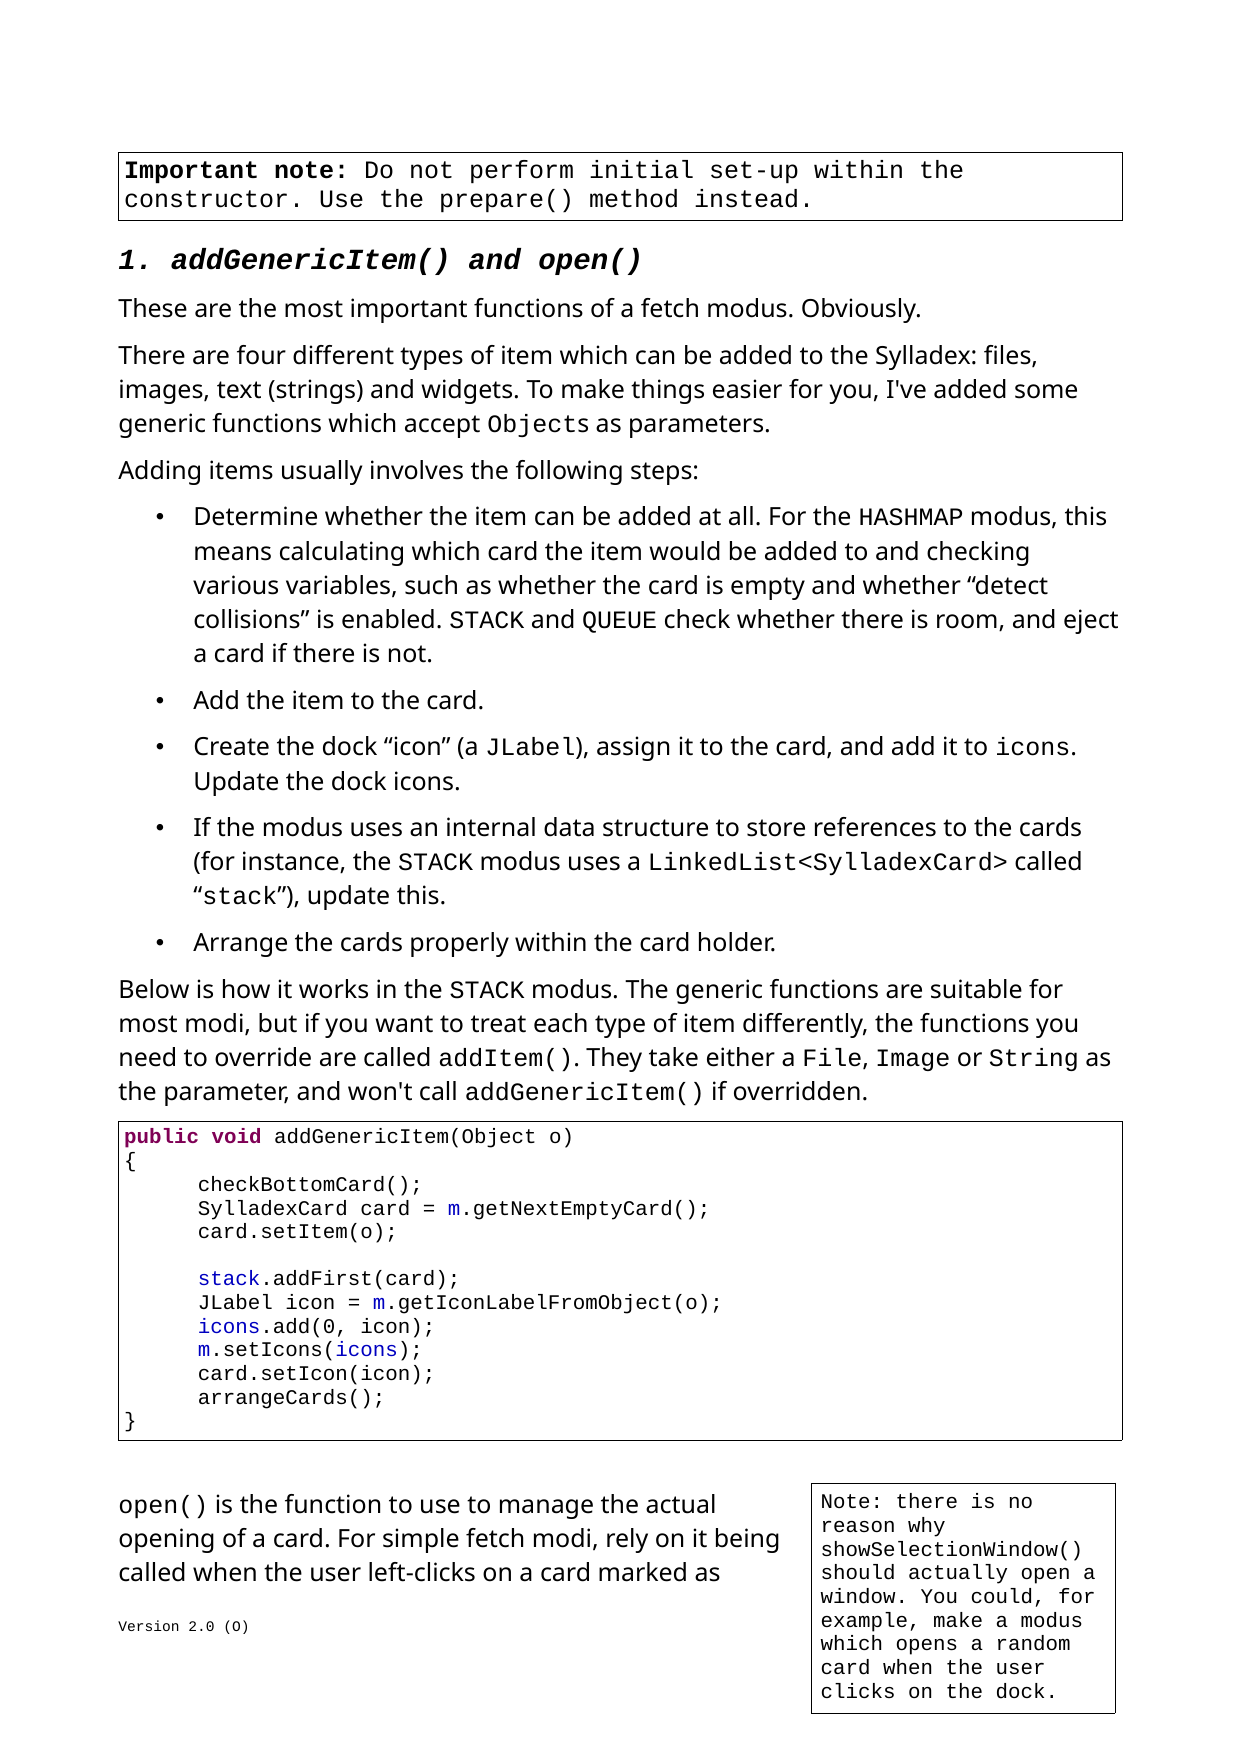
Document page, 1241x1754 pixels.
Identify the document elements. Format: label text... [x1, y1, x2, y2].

table_header Important note: Do not perform initial set-up within the constructor. Use the prepare() method instead. [119, 153, 1122, 220]
table_header public void addGenericItem(Object o) { checkBottomCard(); SylladexCard card = m.getNextEmptyCard(); card.setItem(o); stack.addFirst(card); JLabel icon = m.getIconLabelFromObject(o); icons.add(0, icon); m.setIcons(icons); card.setIcon(icon); arrangeCards(); } [119, 1122, 1122, 1440]
text These are the most important functions of a fetch modus. Obviously. [118, 291, 1122, 325]
text Note: there is no reason why showSelectionWindow() should actually open a window. You could, for example, make a modus which opens a random card when the user clicks on the dock. [820, 1491, 1106, 1704]
text Adding items usually involves the following steps: [118, 452, 1122, 487]
text [812, 1484, 1115, 1713]
text open() is the function to use to manage the actual opening of a card. For simple fetch modi, rely on it being called when the user left-clicks on a card marked as [118, 1486, 811, 1589]
text Below is how it works in the STACK modus. The generic functions are suitable for most modi, but if you want to treat each type of item differently, the functions you need to override are called addItem(). They take either a File, Image or String as the parameter, and won't call addGenericItem() if overridden. [118, 971, 1122, 1108]
list If the modus uses an internal data structure to store references to the cards (for instance, the STACK modus uses a LinkedList<SylladexCard> called “stack”), update this. [156, 810, 1122, 912]
list Arrange the cards properly within the card holder. [156, 925, 1122, 959]
list Determine whether the item can be added at all. For the HASHMAP modus, this means calculating which card the item would be added to and checking various variables, such as whether the card is empty and whether “detect collisions” is enabled. STACK and QUEUE check whether there is room, and eject a card if there is not. [156, 499, 1122, 670]
subtitle 1. addGenericItem() and open() [118, 246, 1122, 278]
list Add the item to the card. [156, 682, 1122, 716]
list Create the dock “icon” (a JLabel), assign it to the card, and add it to icons. Update the dock icons. [156, 729, 1122, 797]
text There are four different types of item which can be added to the Sylladex: files, images, text (strings) and widgets. To make things easier for you, I've added some generic functions which accept Objects as parameters. [118, 338, 1122, 440]
